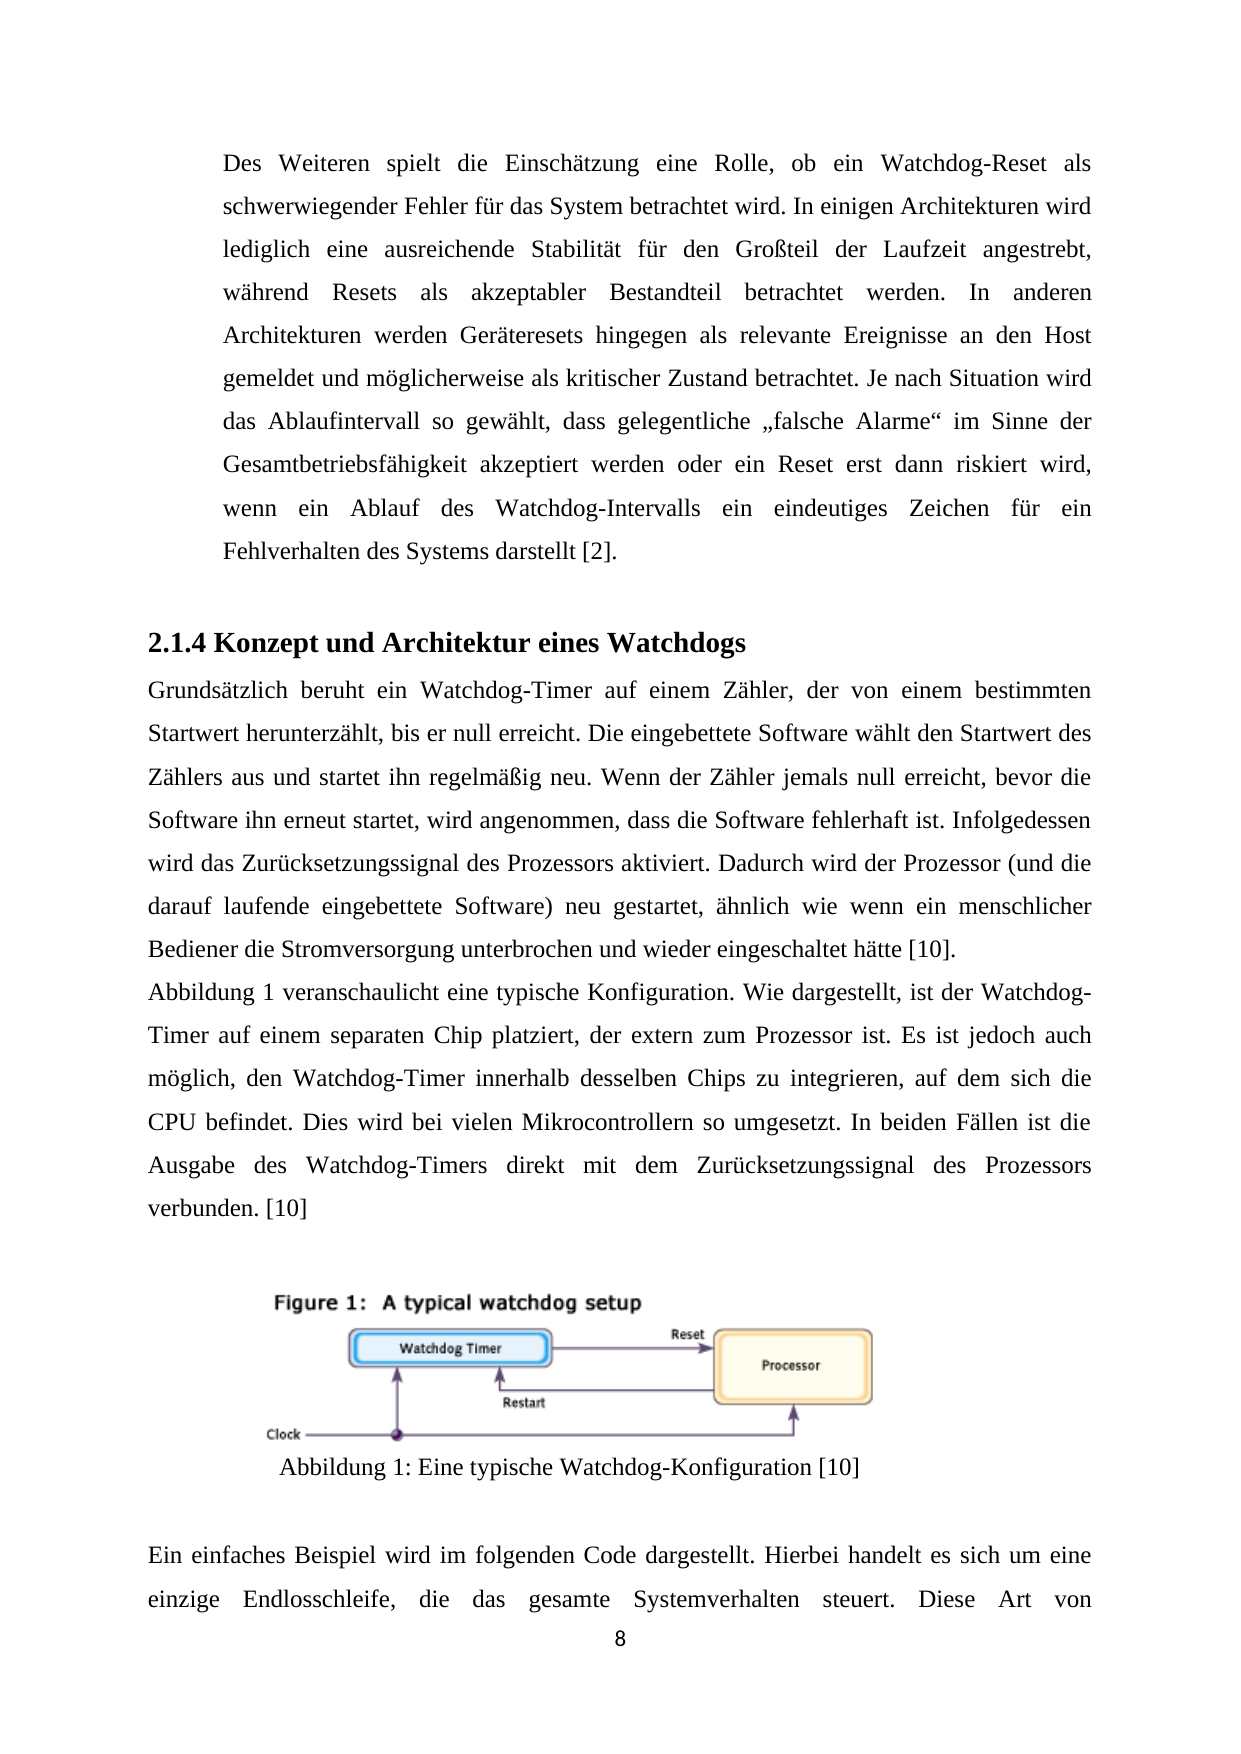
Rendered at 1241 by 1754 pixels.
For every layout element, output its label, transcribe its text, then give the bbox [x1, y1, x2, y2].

text Ein einfaches Beispiel wird im folgenden Code dargestellt. Hierbei handelt es sich um eine einzige Endlosschleife, die das gesamte Systemverhalten steuert. Diese Art von [148, 1541, 1093, 1612]
list Des Weiteren spielt die Einschätzung eine Rolle, ob ein Watchdog-Reset als schwerwiegender Fehler für das System betrachtet wird. In einigen Architekturen wird lediglich eine ausreichende Stabilität für den Großteil der Laufzeit angestrebt, während Resets als akzeptabler Bestandteil betrachtet werden. In anderen Architekturen werden Geräteresets hingegen als relevante Ereignisse an den Host gemeldet und möglicherweise als kritischer Zustand betrachtet. Je nach Situation wird das Ablaufintervall so gewählt, dass gelegentliche „falsche Alarme“ im Sinne der Gesamtbetriebsfähigkeit akzeptiert werden oder ein Reset erst dann riskiert wird, wenn ein Ablauf des Watchdog-Intervalls ein eindeutiges Zeichen für ein Fehlverhalten des Systems darstellt [2]. [223, 148, 1093, 564]
text Abbildung 1: Eine typische Watchdog-Konfiguration [10] [266, 1452, 872, 1481]
text Abbildung 1 veranschaulicht eine typische Konfiguration. Wie dargestellt, ist der Watchdog-Timer auf einem separaten Chip platziert, der extern zum Prozessor ist. Es ist jedoch auch möglich, den Watchdog-Timer innerhalb desselben Chips zu integrieren, auf dem sich die CPU befindet. Dies wird bei vielen Mikrocontrollern so umgesetzt. In beiden Fällen ist die Ausgabe des Watchdog-Timers direkt mit dem Zurücksetzungssignal des Prozessors verbunden. [10] [148, 977, 1093, 1222]
subtitle 2.1.4 Konzept und Architektur eines Watchdogs [148, 625, 1093, 658]
text Grundsätzlich beruht ein Watchdog-Timer auf einem Zähler, der von einem bestimmten Startwert herunterzählt, bis er null erreicht. Die eingebettete Software wählt den Startwert des Zählers aus und startet ihn regelmäßig neu. Wenn der Zähler jemals null erreicht, bevor die Software ihn erneut startet, wird angenommen, dass die Software fehlerhaft ist. Infolgedessen wird das Zurücksetzungssignal des Prozessors aktiviert. Dadurch wird der Prozessor (und die darauf laufende eingebettete Software) neu gestartet, ähnlich wie wenn ein menschlicher Bediener die Stromversorgung unterbrochen und wieder eingeschaltet hätte [10]. [148, 675, 1093, 963]
